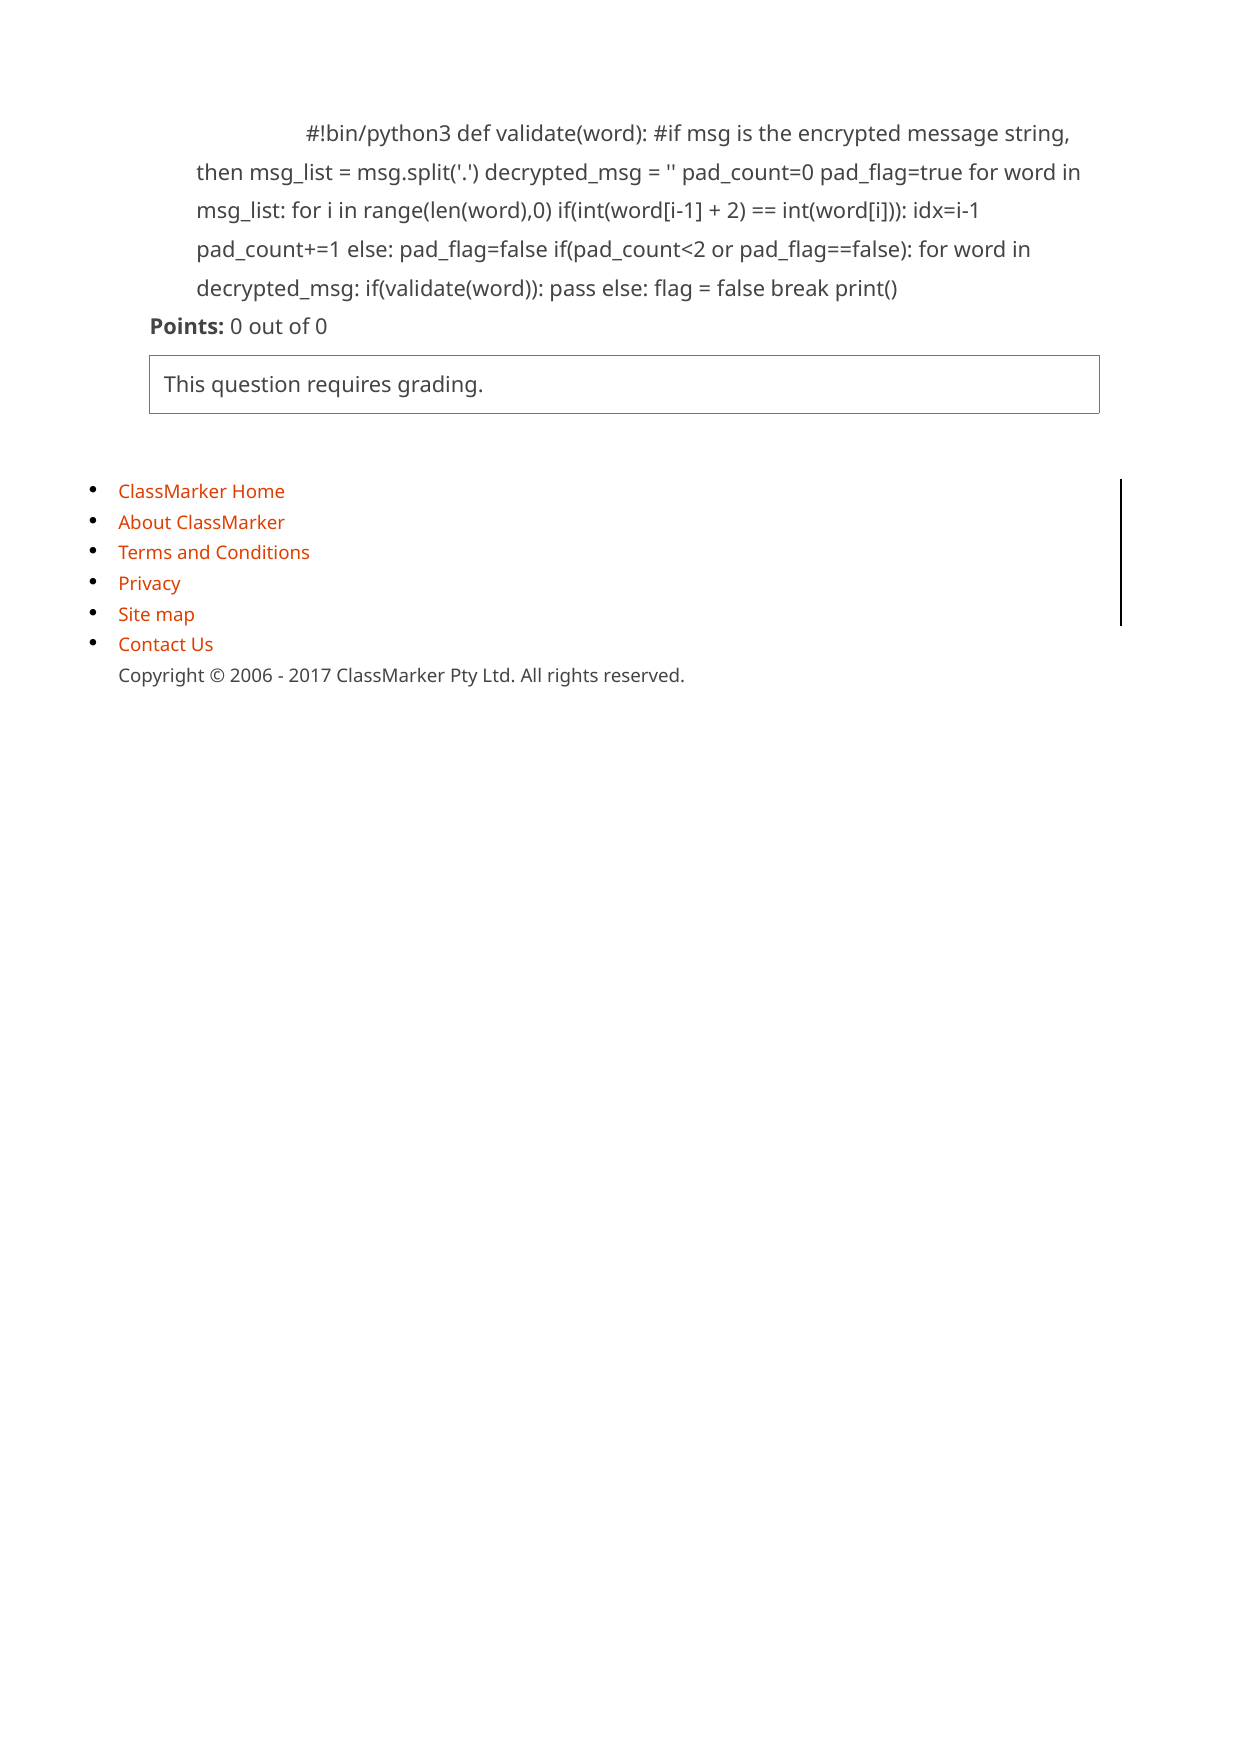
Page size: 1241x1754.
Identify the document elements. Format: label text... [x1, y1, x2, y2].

list Privacy [118, 570, 1120, 596]
list Terms and Conditions [118, 540, 1120, 565]
list Site map [118, 601, 1120, 626]
list ClassMarker Home [118, 478, 1121, 504]
text #!bin/python3 def validate(word): #if msg is the encrypted message string, then msg_list = msg.split('.') decrypted_msg = '' pad_count=0 pad_flag=true for word in msg_list: for i in range(len(word),0) if(int(word[i-1] + 2) == int(word[i])): idx=i-1 pad_count+=1 else: pad_flag=false if(pad_count<2 or pad_flag==false): for word in decrypted_msg: if(validate(word)): pass else: flag = false break print() [196, 118, 1122, 302]
list Contact Us [118, 632, 1122, 657]
text Points: 0 out of 0 [149, 311, 1122, 341]
list About ClassMarker [118, 509, 1120, 534]
text Copyright © 2006 - 2017 ClassMarker Pty Ltd. All rights reserved. [118, 662, 1122, 688]
text This question requires grading. [150, 356, 1099, 413]
